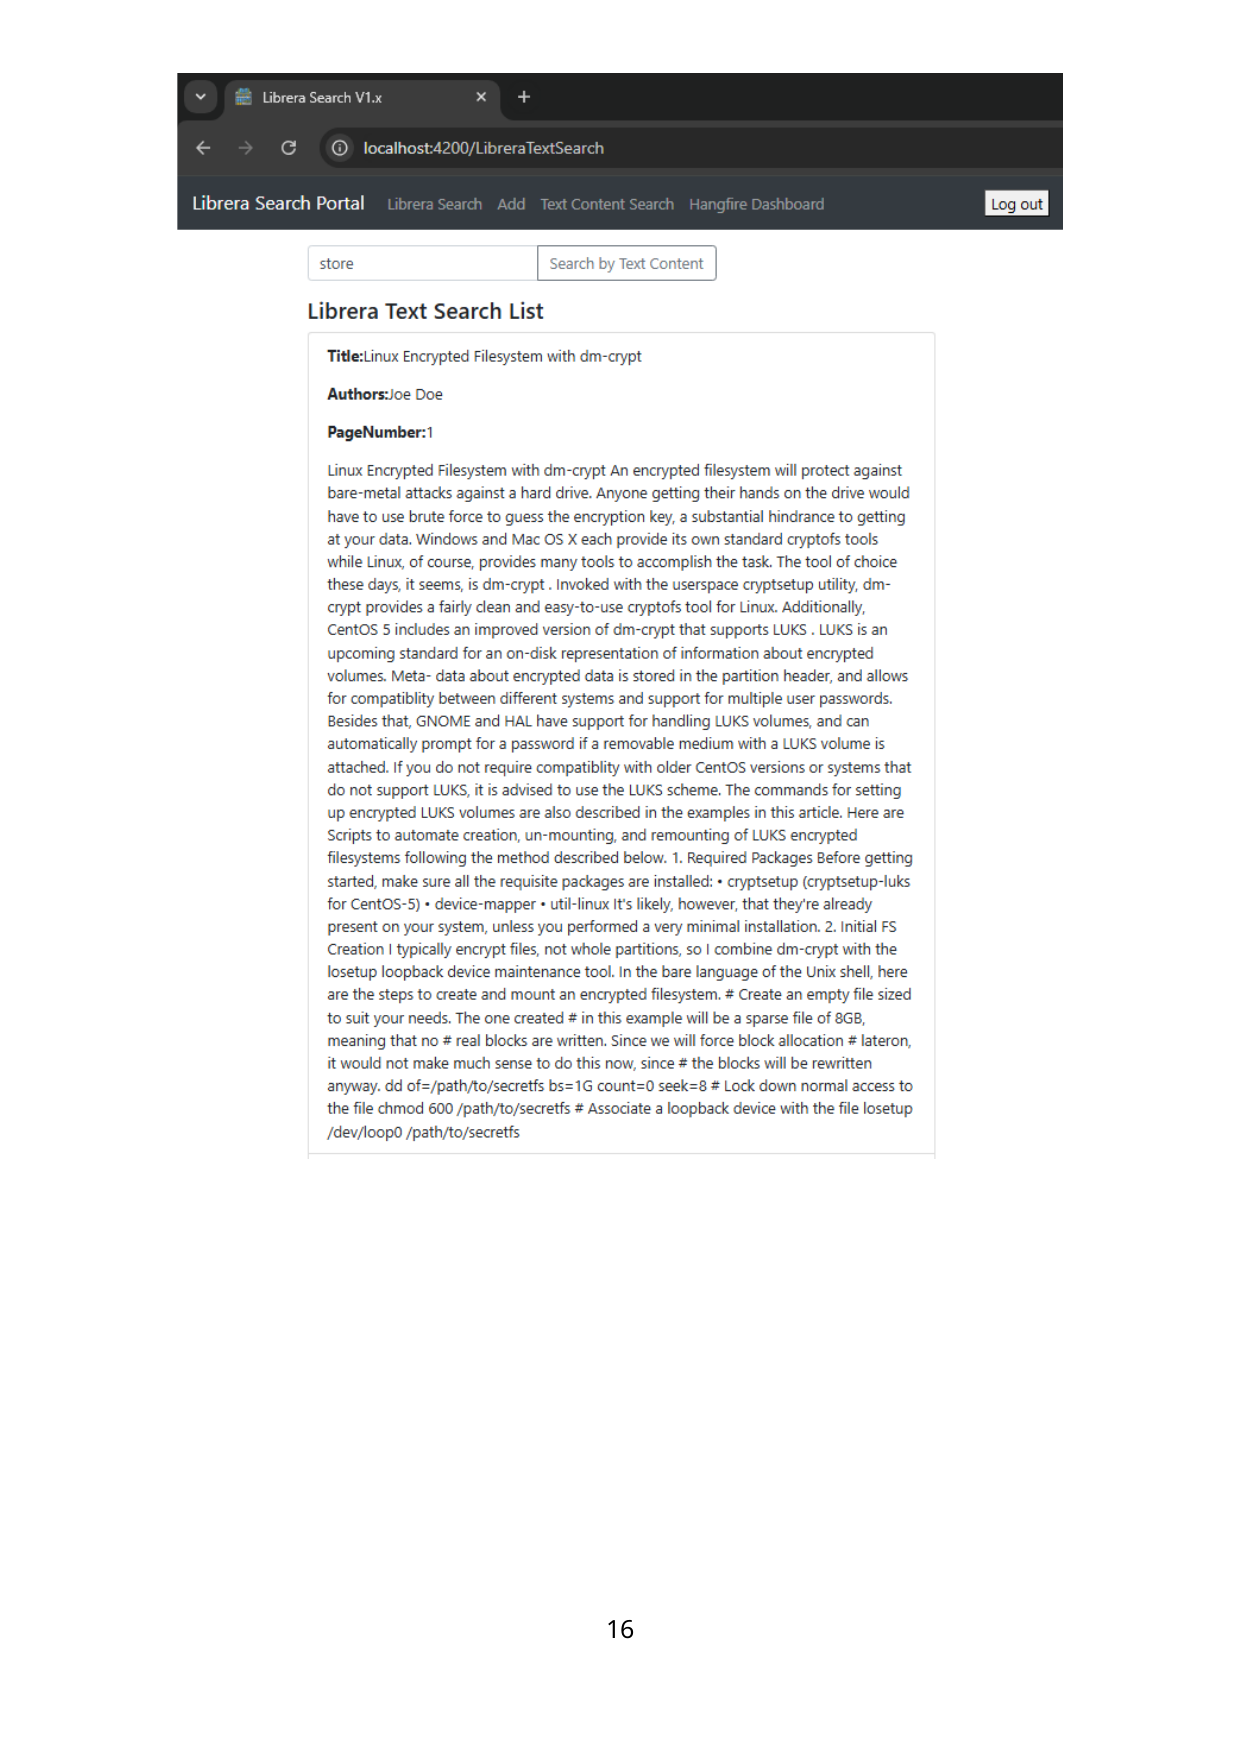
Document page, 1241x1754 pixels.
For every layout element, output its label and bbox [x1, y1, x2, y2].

picture [177, 73, 1063, 1159]
